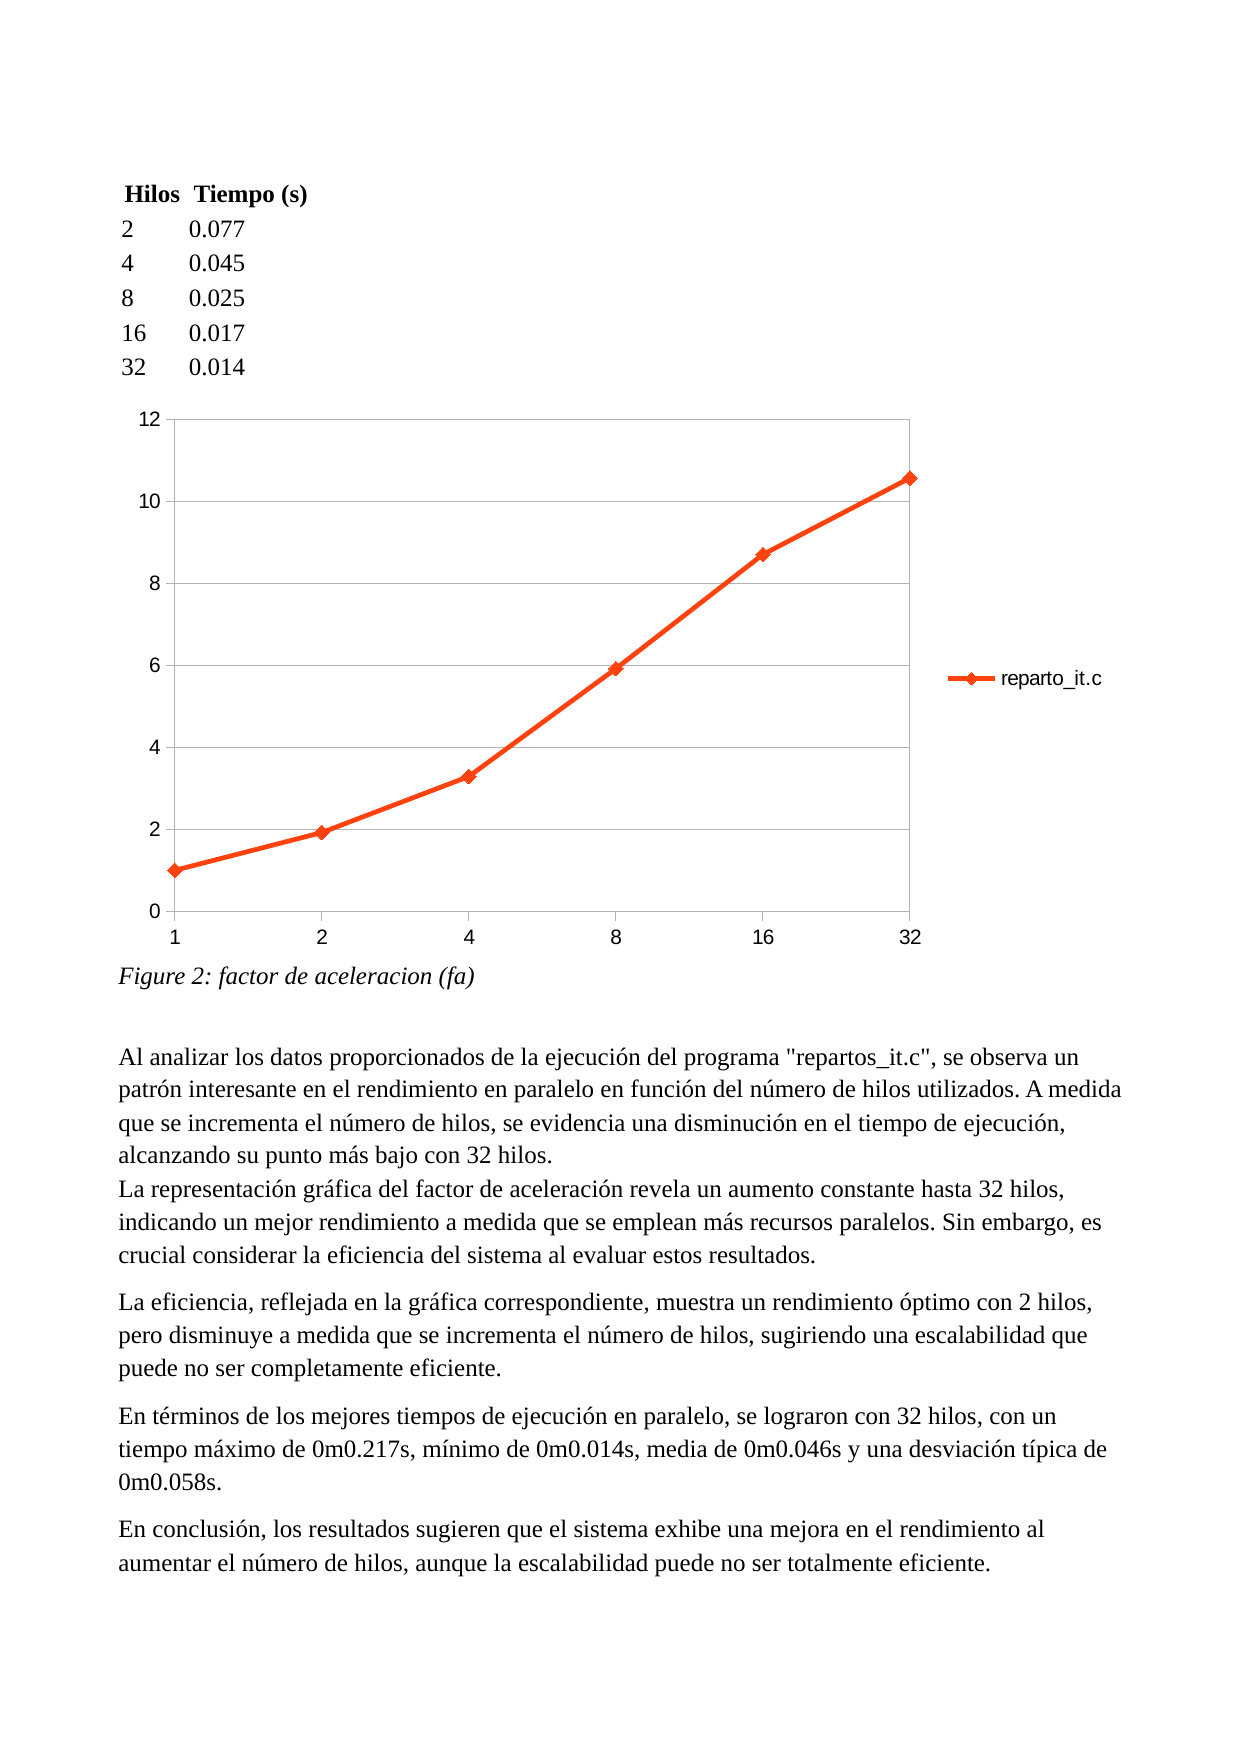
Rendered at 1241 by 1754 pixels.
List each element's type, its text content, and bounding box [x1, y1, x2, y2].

table_cell 0.014 [186, 349, 315, 384]
table_header Hilos [118, 176, 186, 211]
table_header Tiempo (s) [186, 176, 315, 211]
table_cell 0.017 [186, 315, 315, 349]
table_cell 16 [118, 315, 186, 349]
text Figure 2: factor de aceleracion (fa) [118, 396, 1122, 990]
text La representación gráfica del factor de aceleración revela un aumento constante hasta 32 hilos, indicando un mejor rendimiento a medida que se emplean más recursos paralelos. Sin embargo, es crucial considerar la eficiencia del sistema al evaluar estos resultados. [118, 1174, 1122, 1268]
text Al analizar los datos proporcionados de la ejecución del programa "repartos_it.c", se observa un patrón interesante en el rendimiento en paralelo en función del número de hilos utilizados. A medida que se incrementa el número de hilos, se evidencia una disminución en el tiempo de ejecución, alcanzando su punto más bajo con 32 hilos. [118, 1042, 1122, 1169]
text La eficiencia, reflejada en la gráfica correspondiente, muestra un rendimiento óptimo con 2 hilos, pero disminuye a medida que se incrementa el número de hilos, sugiriendo una escalabilidad que puede no ser completamente eficiente. [118, 1287, 1122, 1382]
table_cell 0.045 [186, 246, 315, 280]
text En conclusión, los resultados sugieren que el sistema exhibe una mejora en el rendimiento al aumentar el número de hilos, aunque la escalabilidad puede no ser totalmente eficiente. [118, 1514, 1122, 1576]
table_cell 0.025 [186, 280, 315, 315]
table_cell 8 [118, 280, 186, 315]
table_cell 0.077 [186, 211, 315, 246]
table_cell 32 [118, 349, 186, 384]
text En términos de los mejores tiempos de ejecución en paralelo, se lograron con 32 hilos, con un tiempo máximo de 0m0.217s, mínimo de 0m0.014s, media de 0m0.046s y una desviación típica de 0m0.058s. [118, 1401, 1122, 1496]
table_cell 2 [118, 211, 186, 246]
table_cell 4 [118, 246, 186, 280]
